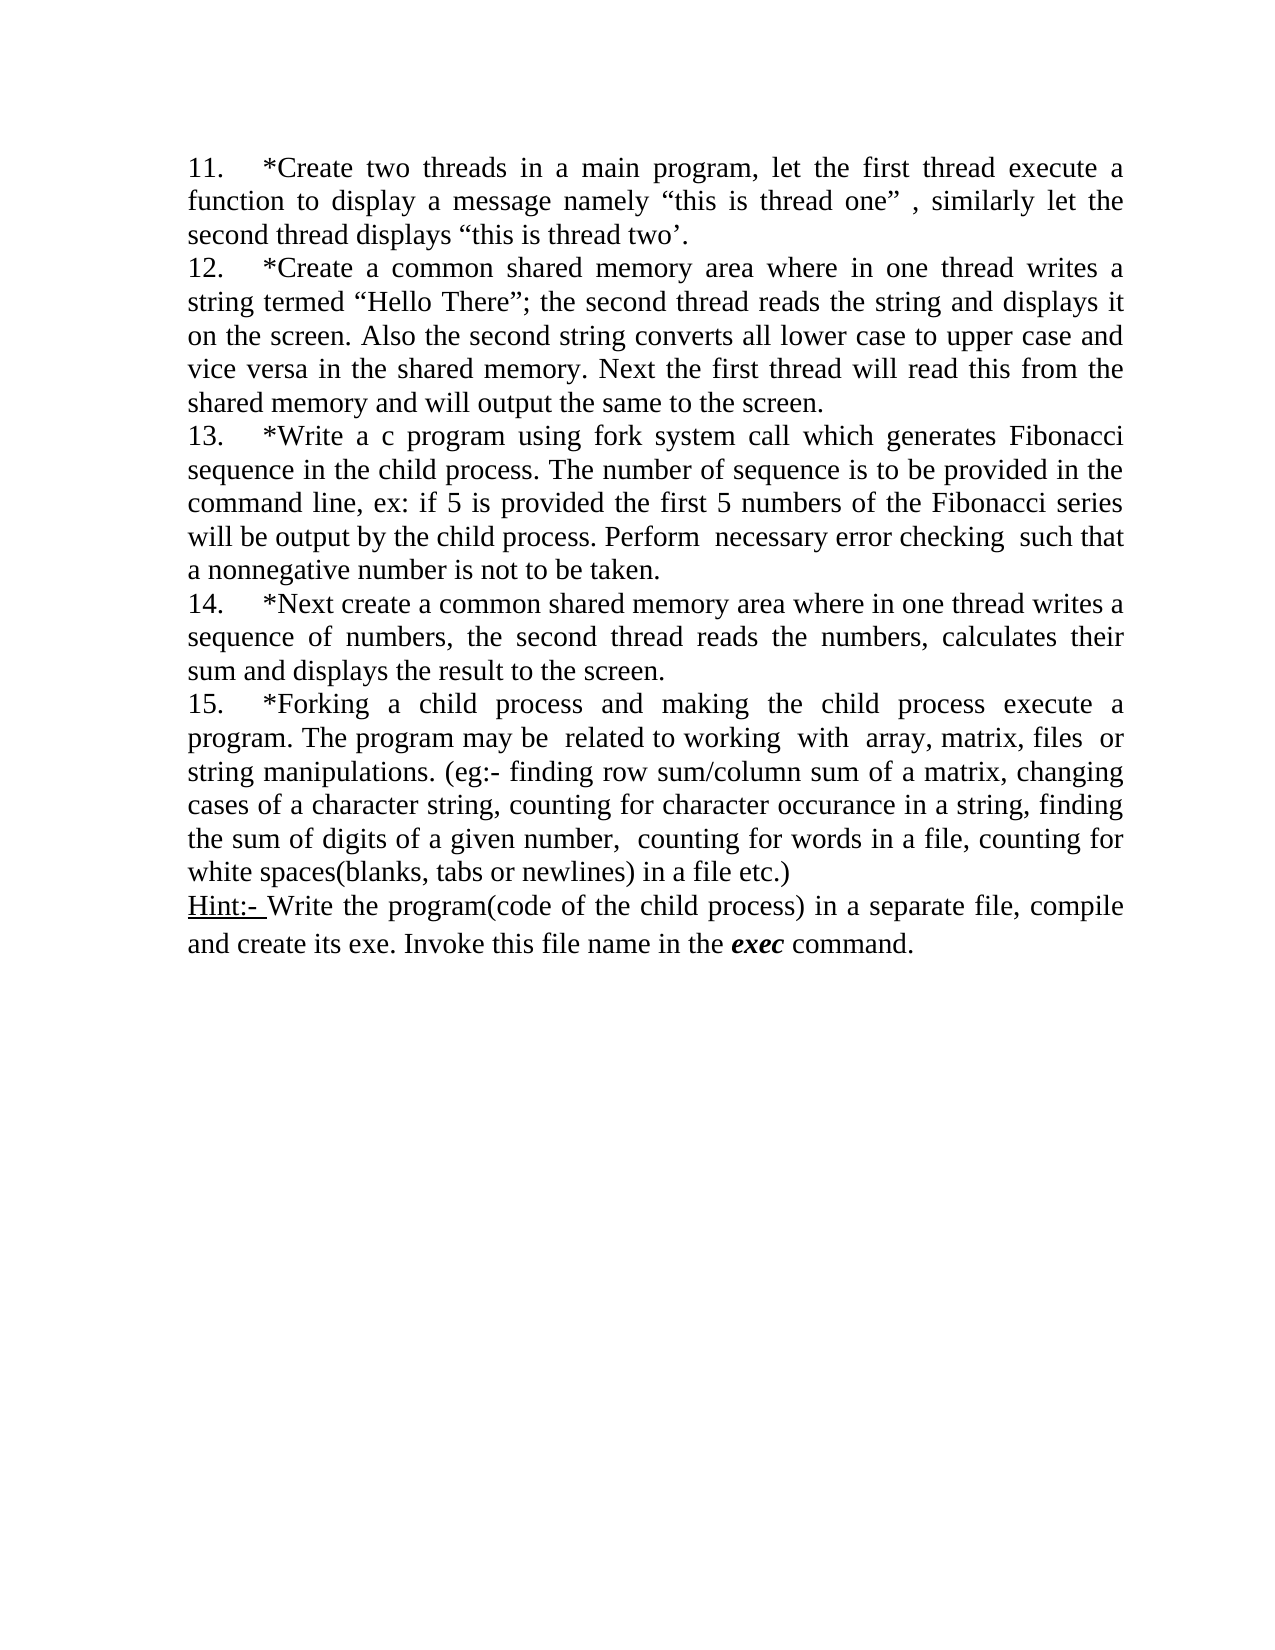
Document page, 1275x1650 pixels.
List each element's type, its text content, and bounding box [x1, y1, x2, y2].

list *Next create a common shared memory area where in one thread writes a sequence of numbers, the second thread reads the numbers, calculates their sum and displays the result to the screen. [187, 586, 1125, 687]
list *Forking a child process and making the child process execute a program. The program may be related to working with array, matrix, files or string manipulations. (eg:- finding row sum/column sum of a matrix, changing cases of a character string, counting for character occurance in a string, finding the sum of digits of a given number, counting for words in a file, counting for white spaces(blanks, tabs or newlines) in a file etc.) [187, 687, 1125, 888]
list *Create two threads in a main program, let the first thread execute a function to display a message namely “this is thread one” , similarly let the second thread displays “this is thread two’. [187, 150, 1125, 251]
list *Write a c program using fork system call which generates Fibonacci sequence in the child process. The number of sequence is to be provided in the command line, ex: if 5 is provided the first 5 numbers of the Fibonacci series will be output by the child process. Perform necessary error checking such that a nonnegative number is not to be taken. [187, 418, 1125, 586]
text Hint:- Write the program(code of the child process) in a separate file, compile and create its exe. Invoke this file name in the exec command. [187, 888, 1125, 960]
list *Create a common shared memory area where in one thread writes a string termed “Hello There”; the second thread reads the string and displays it on the screen. Also the second string converts all lower case to upper case and vice versa in the shared memory. Next the first thread will read this from the shared memory and will output the same to the screen. [187, 251, 1125, 418]
